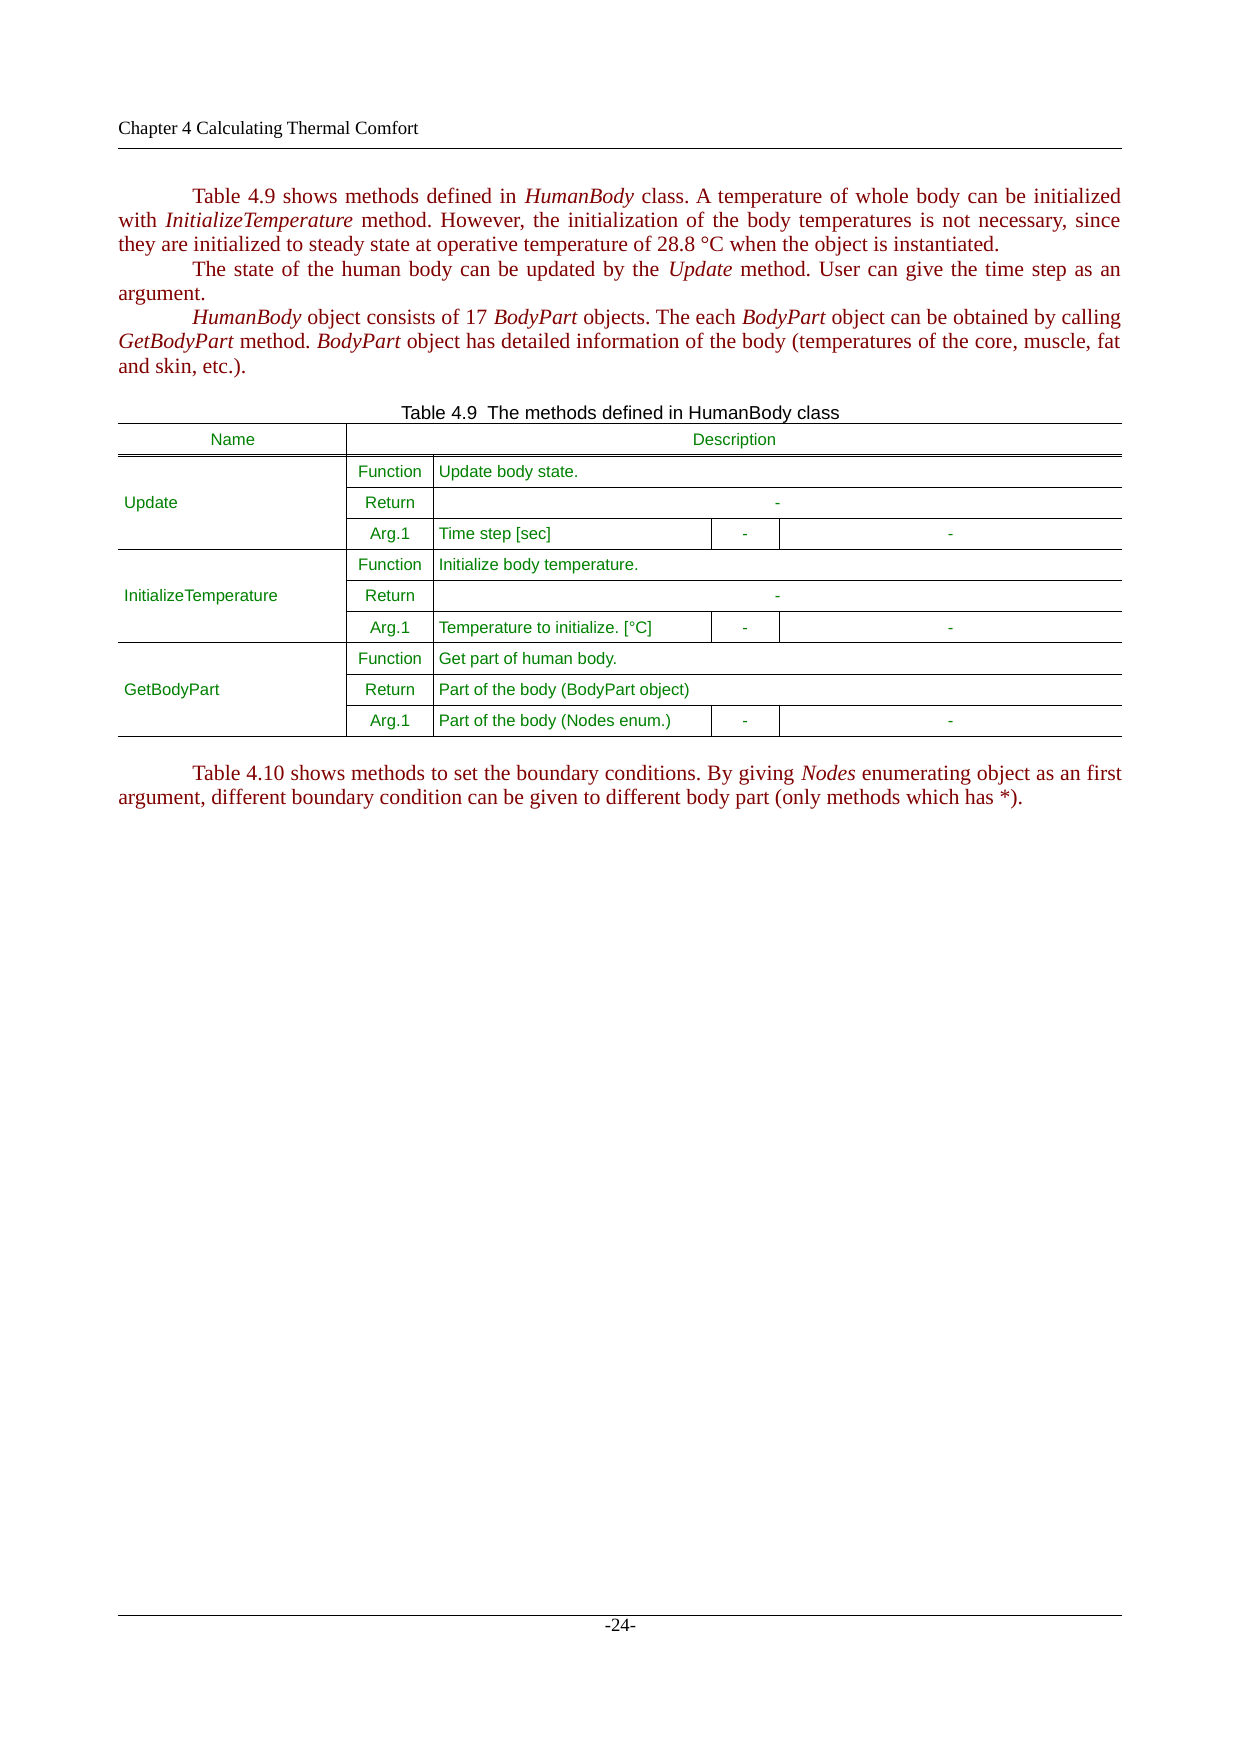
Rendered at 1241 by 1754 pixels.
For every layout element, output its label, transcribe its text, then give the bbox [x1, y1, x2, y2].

table_cell Function [347, 550, 433, 580]
text Table 4.9 shows methods defined in HumanBody class. A temperature of whole body can be initialized with InitializeTemperature method. However, the initialization of the body temperatures is not necessary, since they are initialized to steady state at operative temperature of 28.8 °C when the object is instantiated. [118, 184, 1122, 256]
table_cell - [712, 612, 779, 642]
table_cell Arg.1 [347, 612, 433, 642]
table_cell - [712, 519, 779, 549]
table_cell Function [347, 457, 433, 487]
text HumanBody object consists of 17 BodyPart objects. The each BodyPart object can be obtained by calling GetBodyPart method. BodyPart object has detailed information of the body (temperatures of the core, muscle, fat and skin, etc.). [118, 305, 1122, 378]
table_header Name [118, 424, 346, 454]
table_cell - [434, 581, 1122, 611]
table_cell - [780, 519, 1122, 549]
text The state of the human body can be updated by the Update method. User can give the time step as an argument. [118, 256, 1122, 305]
table_cell Get part of human body. [434, 643, 1122, 673]
table_cell Initialize body temperature. [434, 550, 1122, 580]
table_cell Return [347, 675, 433, 704]
table_cell Return [347, 488, 433, 518]
table_cell Part of the body (Nodes enum.) [434, 706, 711, 736]
table_cell Arg.1 [347, 519, 433, 549]
table_cell Function [347, 643, 433, 673]
table_cell Arg.1 [347, 706, 433, 736]
table_cell - [780, 706, 1122, 736]
table_cell - [780, 612, 1122, 642]
table_cell Part of the body (BodyPart object) [434, 675, 1122, 704]
text Table 4.9 The methods defined in HumanBody class [118, 402, 1122, 423]
table_cell GetBodyPart [118, 643, 346, 736]
table_cell Time step [sec] [434, 519, 711, 549]
table_cell Update [118, 457, 346, 549]
table_cell Temperature to initialize. [°C] [434, 612, 711, 642]
table_cell Update body state. [434, 457, 1122, 487]
table_cell - [434, 488, 1122, 518]
table_cell InitializeTemperature [118, 550, 346, 642]
table_header Description [347, 424, 1122, 454]
table_cell Return [347, 581, 433, 611]
text Table 4.10 shows methods to set the boundary conditions. By giving Nodes enumerating object as an first argument, different boundary condition can be given to different body part (only methods which has *). [118, 761, 1122, 809]
table_cell - [712, 706, 779, 736]
